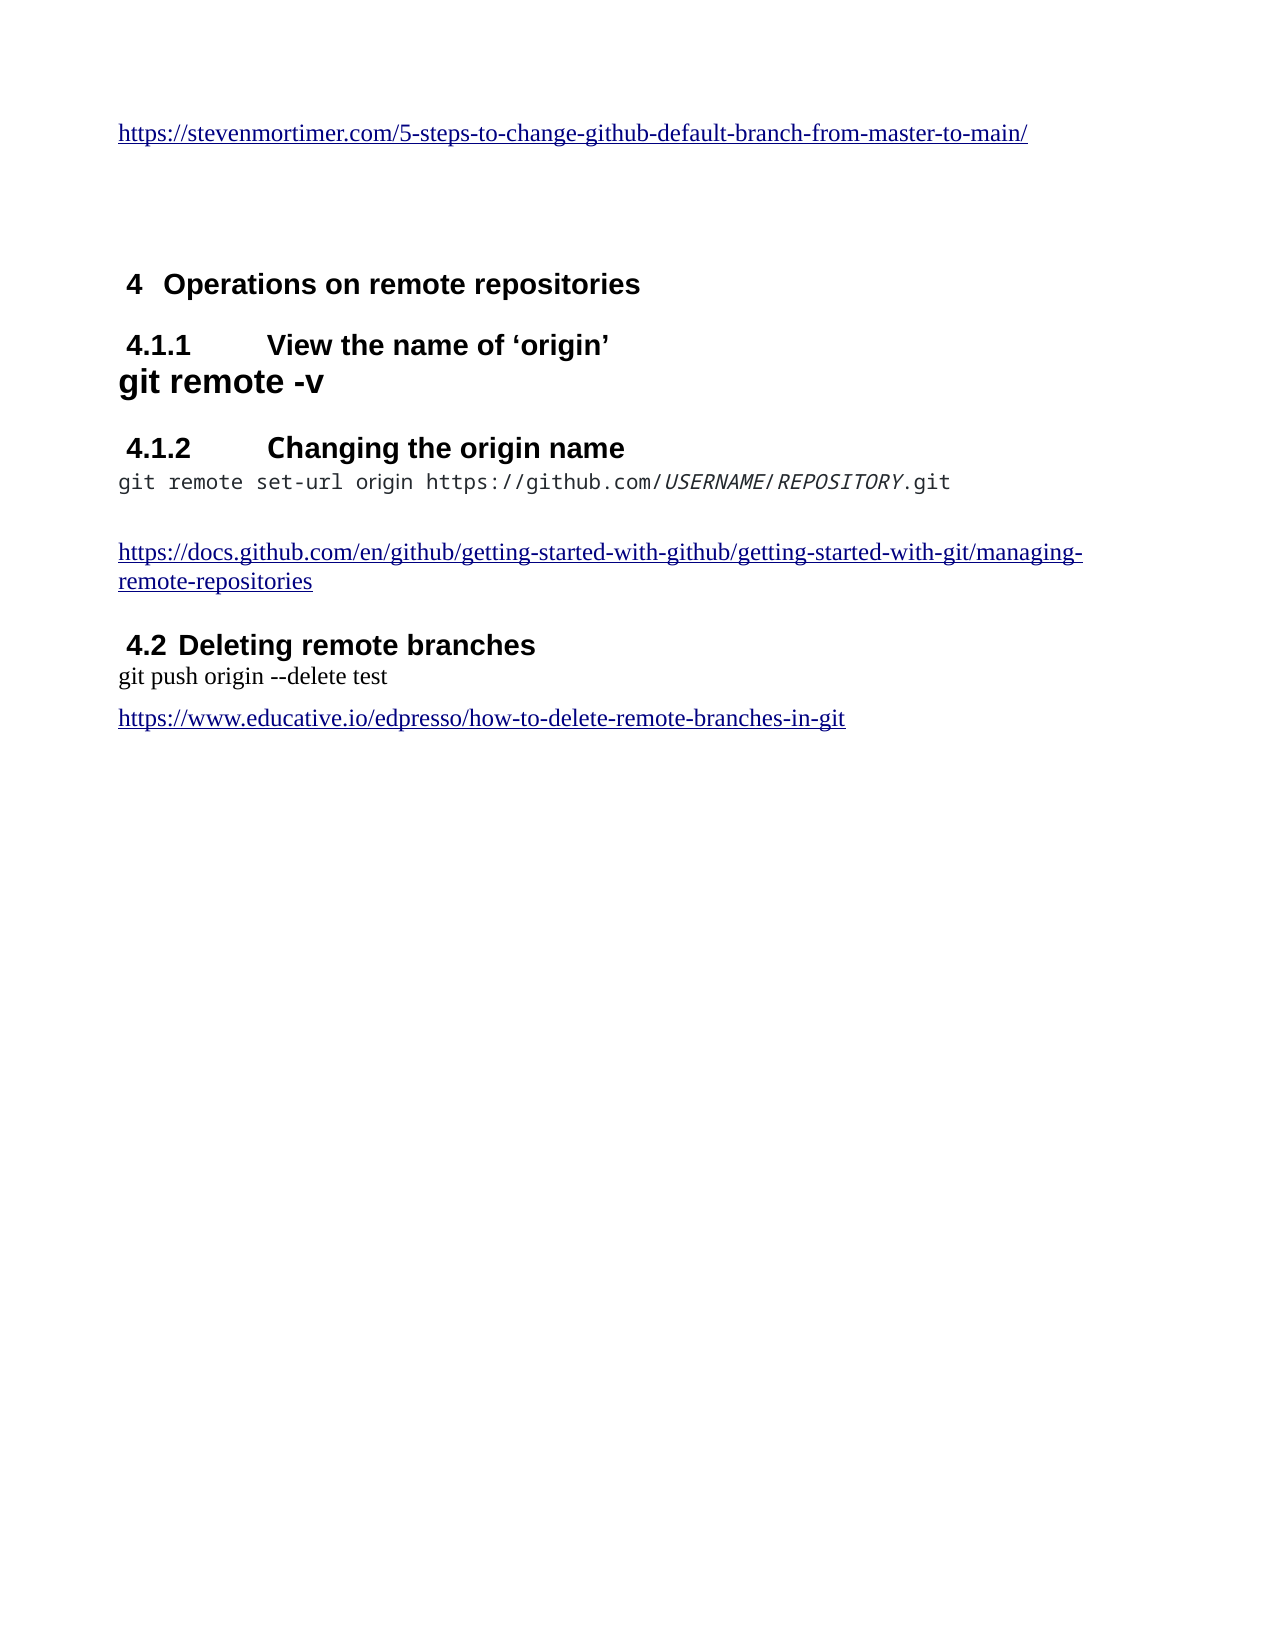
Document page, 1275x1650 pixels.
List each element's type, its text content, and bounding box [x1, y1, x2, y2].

text https://www.educative.io/edpresso/how-to-delete-remote-branches-in-git [118, 703, 1157, 731]
text git remote -v [118, 361, 1157, 401]
subtitle Changing the origin name [118, 428, 1157, 467]
subtitle View the name of ‘origin’ [118, 327, 1157, 361]
subtitle Deleting remote branches [118, 628, 1157, 661]
text git push origin --delete test [118, 661, 1157, 690]
subtitle Operations on remote repositories [118, 267, 1157, 300]
text https://stevenmortimer.com/5-steps-to-change-github-default-branch-from-master-to-main/ [118, 118, 1157, 147]
text git remote set-url origin https://github.com/USERNAME/REPOSITORY.git [118, 467, 1157, 496]
text https://docs.github.com/en/github/getting-started-with-github/getting-started-with-git/managing-remote-repositories [118, 537, 1157, 594]
